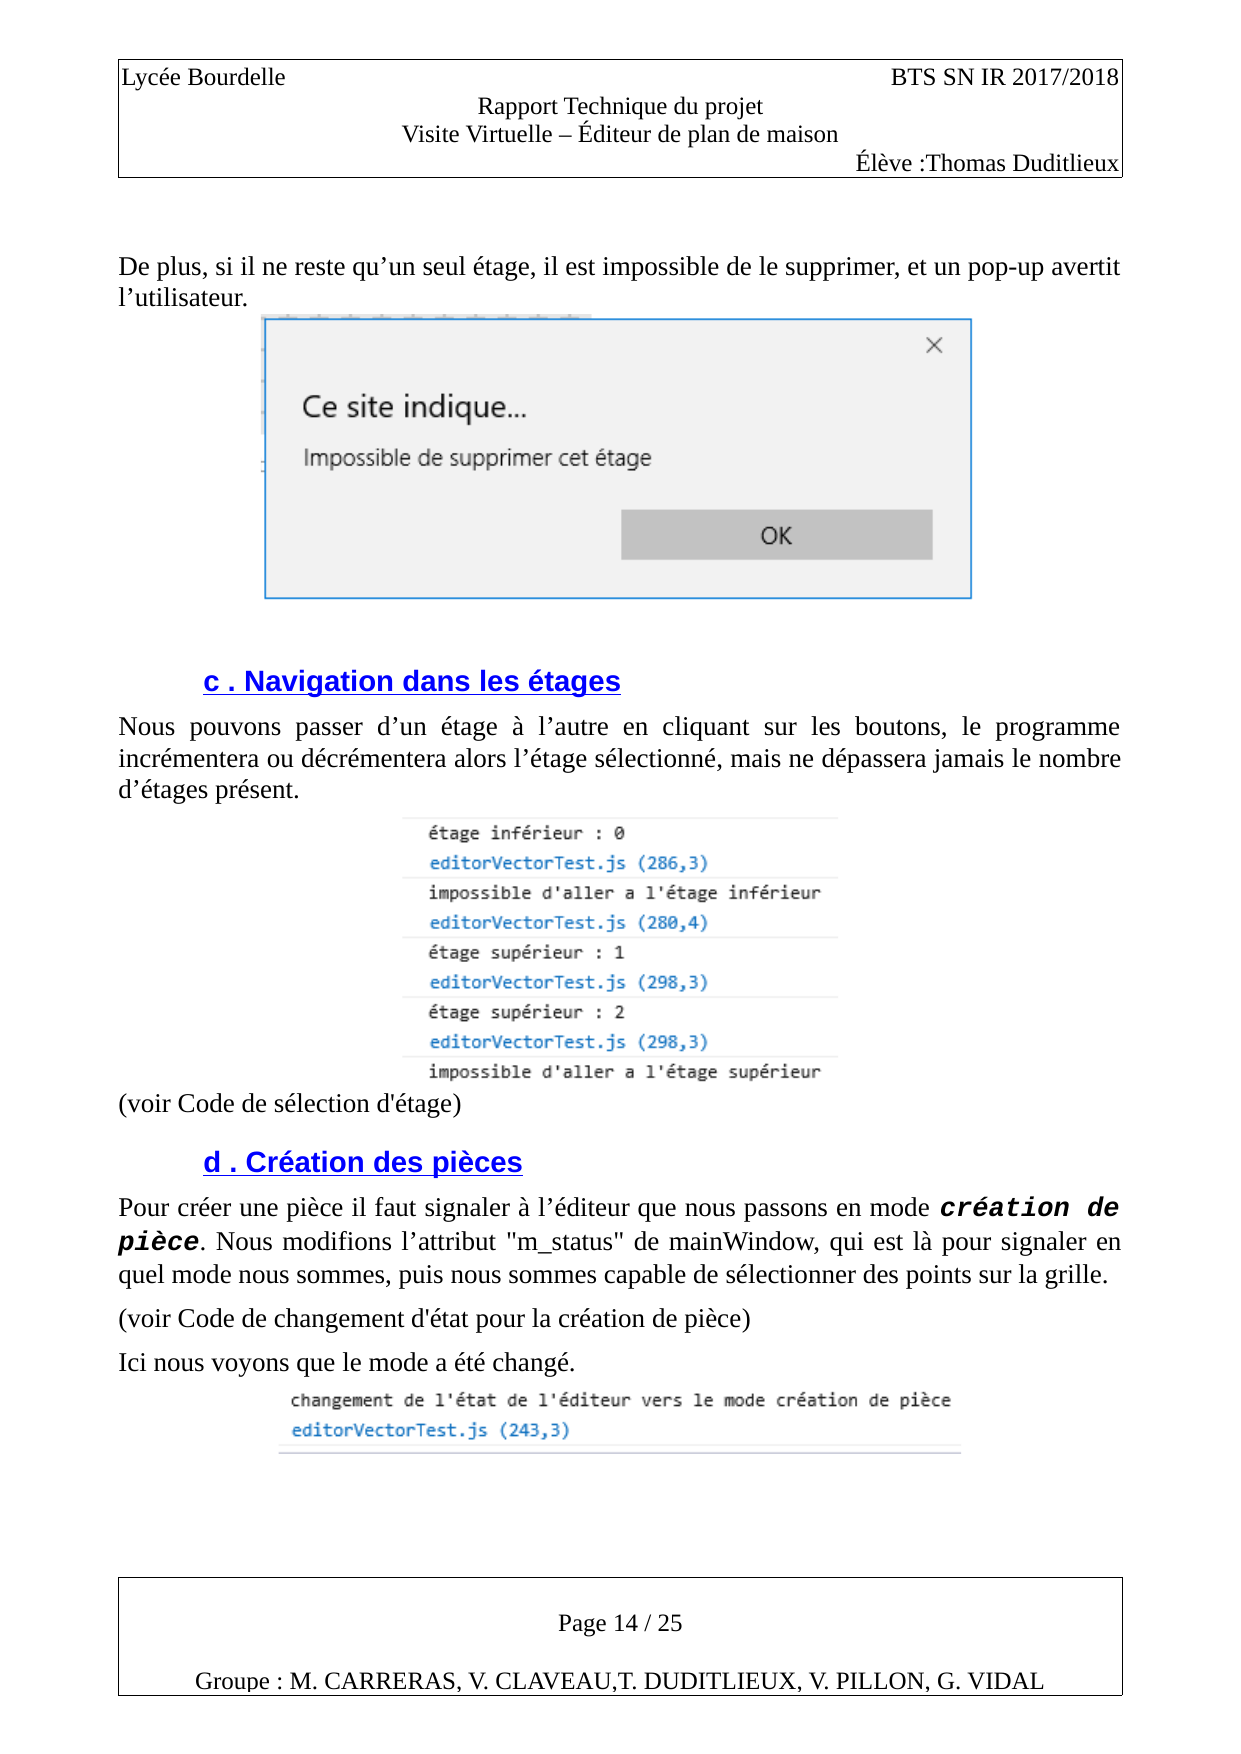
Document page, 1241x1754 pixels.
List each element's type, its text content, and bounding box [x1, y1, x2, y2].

text De plus, si il ne reste qu’un seul étage, il est impossible de le supprimer, et un pop-up avertit l’utilisateur. [118, 250, 1122, 313]
text (voir Code de changement d'état pour la création de pièce) [118, 1302, 1122, 1333]
text Ici nous voyons que le mode a été changé. [118, 1346, 1122, 1377]
subtitle c . Navigation dans les étages [203, 664, 1122, 698]
text Nous pouvons passer d’un étage à l’autre en cliquant sur les boutons, le programme incrémentera ou décrémentera alors l’étage sélectionné, mais ne dépassera jamais le nombre d’étages présent. [118, 711, 1122, 804]
picture [260, 314, 980, 604]
text Pour créer une pièce il faut signaler à l’éditeur que nous passons en mode création de pièce. Nous modifions l’attribut "m_status" de mainWindow, qui est là pour signaler en quel mode nous sommes, puis nous sommes capable de sélectionner des points sur la grille. [118, 1192, 1122, 1289]
picture [278, 1386, 962, 1454]
text (voir Code de sélection d'étage) [118, 816, 1122, 1118]
picture [402, 816, 839, 1088]
subtitle d . Création des pièces [203, 1145, 1122, 1179]
